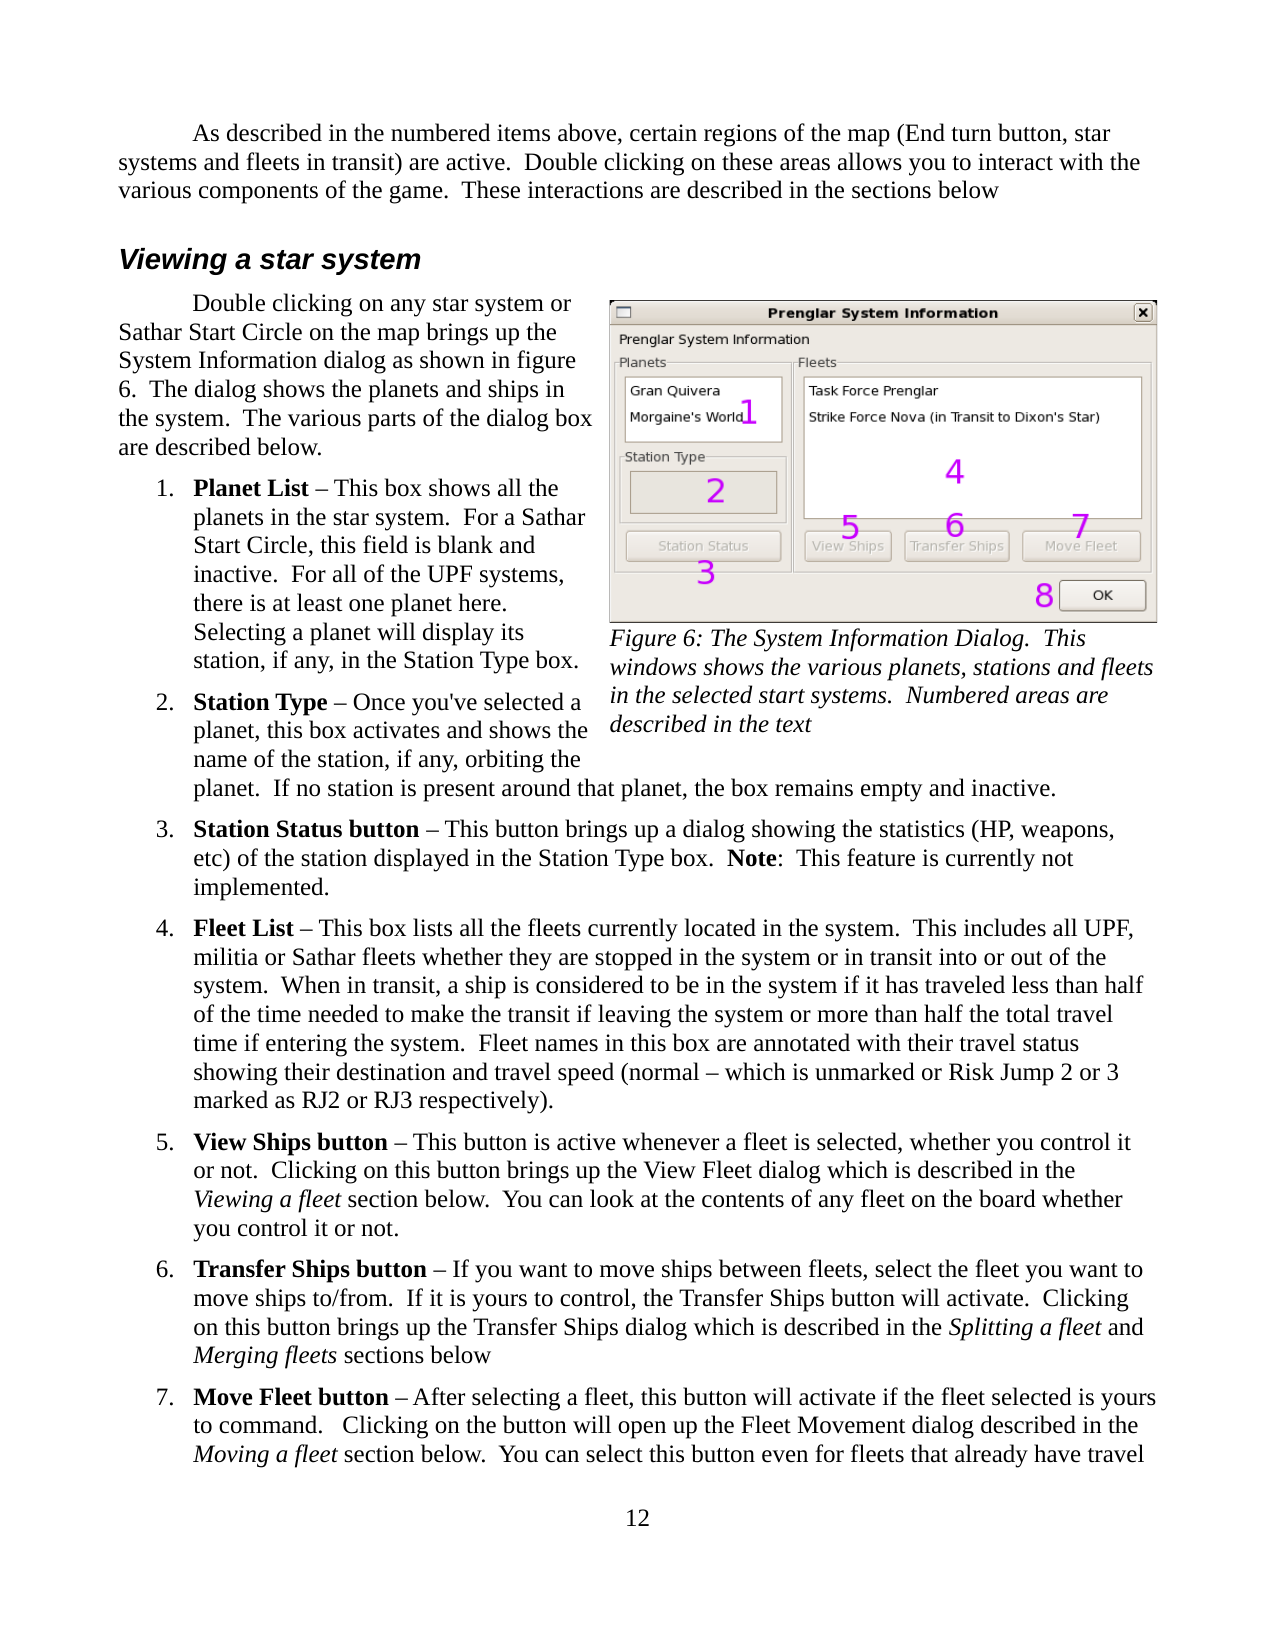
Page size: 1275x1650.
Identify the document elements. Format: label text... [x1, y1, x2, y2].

text Double clicking on any star system or Sathar Start Circle on the map brings up the System Information dialog as shown in figure 6. The dialog shows the planets and ships in the system. The various parts of the dialog box are described below. [118, 288, 1157, 460]
text Figure 6: The System Information Dialog. This windows shows the various planets, stations and fleets in the selected start systems. Numbered areas are described in the text [609, 623, 1157, 738]
list View Ships button – This button is active whenever a fleet is selected, whether you control it or not. Clicking on this button brings up the View Fleet dialog which is described in the Viewing a fleet section below. You can look at the contents of any fleet on the board whether you control it or not. [156, 1127, 1157, 1242]
list Planet List – This box shows all the planets in the star system. For a Sathar Start Circle, this field is blank and inactive. For all of the UPF systems, there is at least one planet here. Selecting a planet will display its station, if any, in the Station Type box. [156, 473, 609, 674]
subtitle Viewing a star system [118, 242, 1157, 275]
picture [609, 300, 1158, 623]
list Station Type – Once you've selected a planet, this box activates and shows the name of the station, if any, orbiting the planet. If no station is present around that planet, the box remains empty and inactive. [156, 687, 1157, 802]
text As described in the numbered items above, certain regions of the map (End turn button, star systems and fleets in transit) are active. Double clicking on these areas allows you to interact with the various components of the game. These interactions are described in the sections below [118, 118, 1157, 204]
list Station Status button – This button brings up a dialog showing the statistics (HP, weapons, etc) of the station displayed in the Station Type box. Note: This feature is currently not implemented. [156, 814, 1157, 900]
list Fleet List – This box lists all the fleets currently located in the system. This includes all UPF, militia or Sathar fleets whether they are stopped in the system or in transit into or out of the system. When in transit, a ship is considered to be in the system if it has traveled less than half of the time needed to make the transit if leaving the system or more than half the total travel time if entering the system. Fleet names in this box are annotated with their travel status showing their destination and travel speed (normal – which is unmarked or Risk Jump 2 or 3 marked as RJ2 or RJ3 respectively). [156, 913, 1157, 1114]
list Move Fleet button – After selecting a fleet, this button will activate if the fleet selected is yours to command. Clicking on the button will open up the Fleet Movement dialog described in the Moving a fleet section below. You can select this button even for fleets that already have travel [156, 1382, 1157, 1468]
list Transfer Ships button – If you want to move ships between fleets, select the fleet you want to move ships to/from. If it is yours to control, the Transfer Ships button will activate. Clicking on this button brings up the Transfer Ships dialog which is described in the Splitting a fleet and Merging fleets sections below [156, 1254, 1157, 1369]
